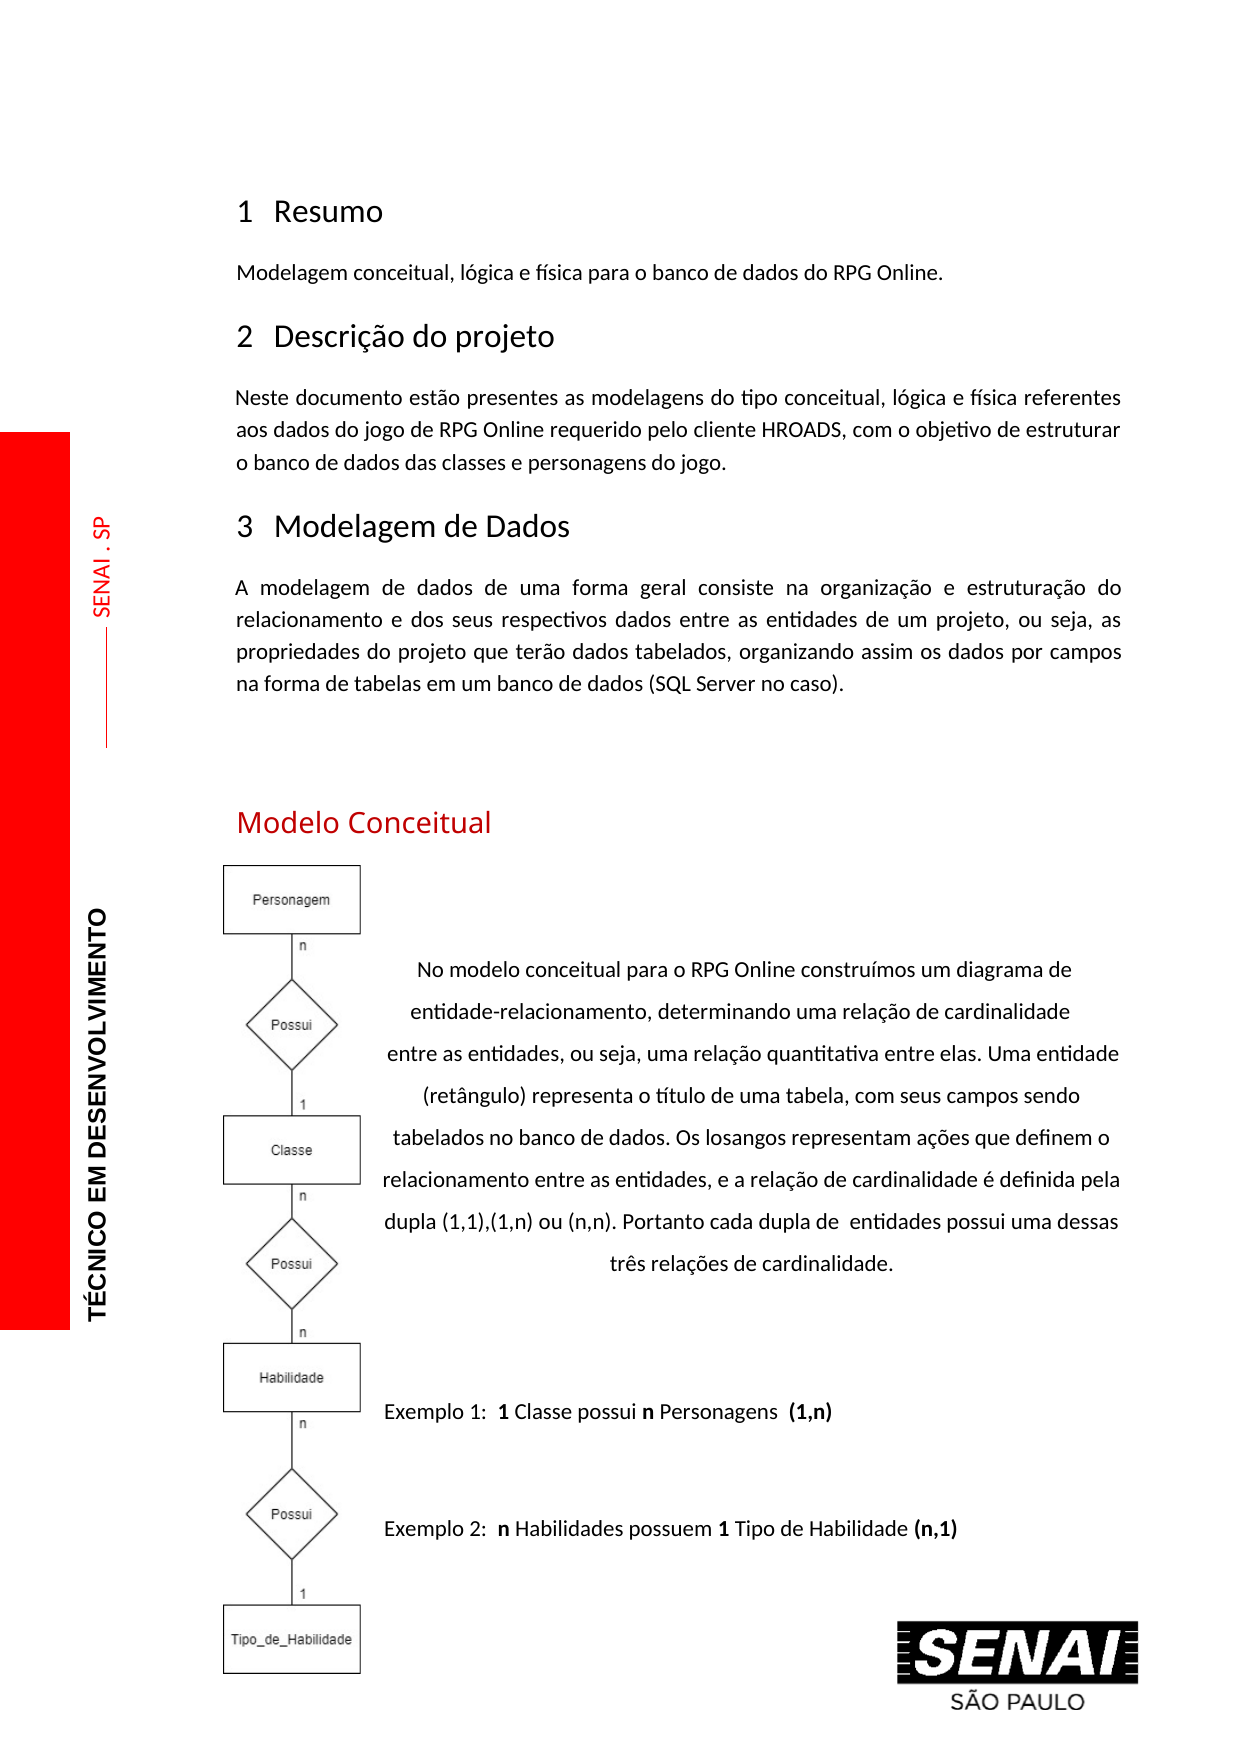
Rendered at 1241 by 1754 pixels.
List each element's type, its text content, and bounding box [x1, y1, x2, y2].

picture [223, 865, 361, 1674]
subtitle Resumo [236, 190, 1123, 231]
text Neste documento estão presentes as modelagens do tipo conceitual, lógica e física referentes aos dados do jogo de RPG Online requerido pelo cliente HROADS, com o objetivo de estruturar o banco de dados das classes e personagens do jogo. [235, 383, 1123, 476]
text No modelo conceitual para o RPG Online construímos um diagrama de entidade-relacionamento, determinando uma relação de cardinalidade entre as entidades, ou seja, uma relação quantitativa entre elas. Uma entidade (retângulo) representa o título de uma tabela, com seus campos sendo tabelados no banco de dados. Os losangos representam ações que definem o relacionamento entre as entidades, e a relação de cardinalidade é definida pela dupla (1,1),(1,n) ou (n,n). Portanto cada dupla de entidades possui uma dessas três relações de cardinalidade. [361, 955, 1123, 1277]
text Exemplo 2: n Habilidades possuem 1 Tipo de Habilidade (n,1) [361, 1514, 1123, 1542]
text Modelagem conceitual, lógica e física para o banco de dados do RPG Online. [236, 258, 1123, 286]
text Exemplo 1: 1 Classe possui n Personagens (1,n) [361, 1397, 1123, 1425]
picture [897, 1614, 1143, 1710]
subtitle Descrição do projeto [236, 315, 1123, 356]
subtitle Modelagem de Dados [236, 505, 1123, 546]
text A modelagem de dados de uma forma geral consiste na organização e estruturação do relacionamento e dos seus respectivos dados entre as entidades de um projeto, ou seja, as propriedades do projeto que terão dados tabelados, organizando assim os dados por campos na forma de tabelas em um banco de dados (SQL Server no caso). [235, 573, 1123, 698]
subtitle Modelo Conceitual [236, 802, 1123, 842]
